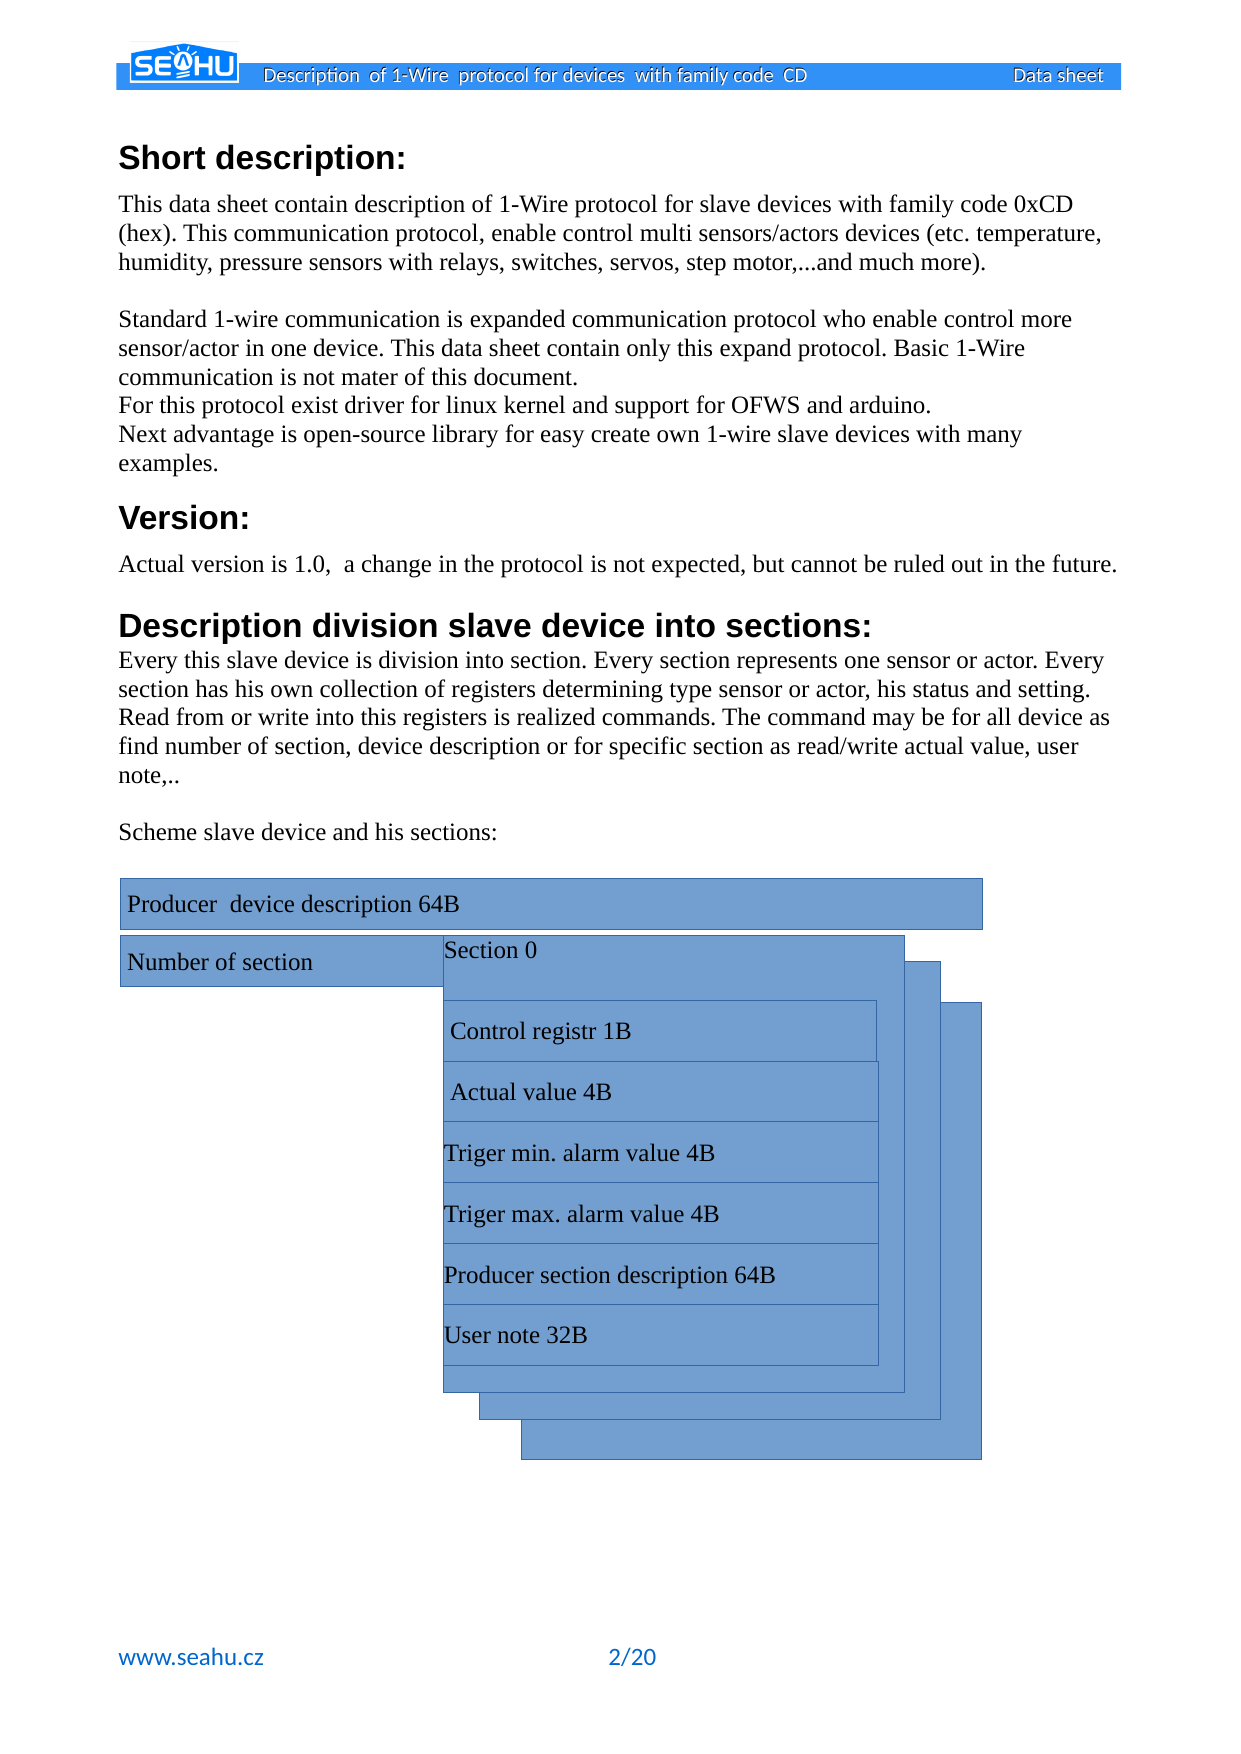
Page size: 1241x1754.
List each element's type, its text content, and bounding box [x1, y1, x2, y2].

text Read from or write into this registers is realized commands. The command may be for all device as find number of section, device description or for specific section as read/write actual value, user note,.. [118, 702, 1122, 789]
picture [129, 41, 239, 83]
text This data sheet contain description of 1-Wire protocol for slave devices with family code 0xCD (hex). This communication protocol, enable control multi sensors/actors devices (etc. temperature, humidity, pressure sensors with relays, switches, servos, step motor,...and much more). [118, 189, 1122, 276]
text Description division slave device into sections: [118, 606, 1122, 645]
text Standard 1-wire communication is expanded communication protocol who enable control more sensor/actor in one device. This data sheet contain only this expand protocol. Basic 1-Wire communication is not mater of this document. [118, 304, 1122, 391]
text Next advantage is open-source library for easy create own 1-wire slave devices with many examples. [118, 419, 1122, 477]
text For this protocol exist driver for linux kernel and support for OFWS and arduino. [118, 391, 1122, 419]
subtitle Version: [118, 498, 1122, 536]
text Scheme slave device and his sections: [118, 817, 1122, 846]
text Actual version is 1.0, a change in the protocol is not expected, but cannot be ruled out in the future. [118, 549, 1122, 577]
text Every this slave device is division into section. Every section represents one sensor or actor. Every section has his own collection of registers determining type sensor or actor, his status and setting. [118, 645, 1122, 702]
subtitle Short description: [118, 138, 1122, 177]
